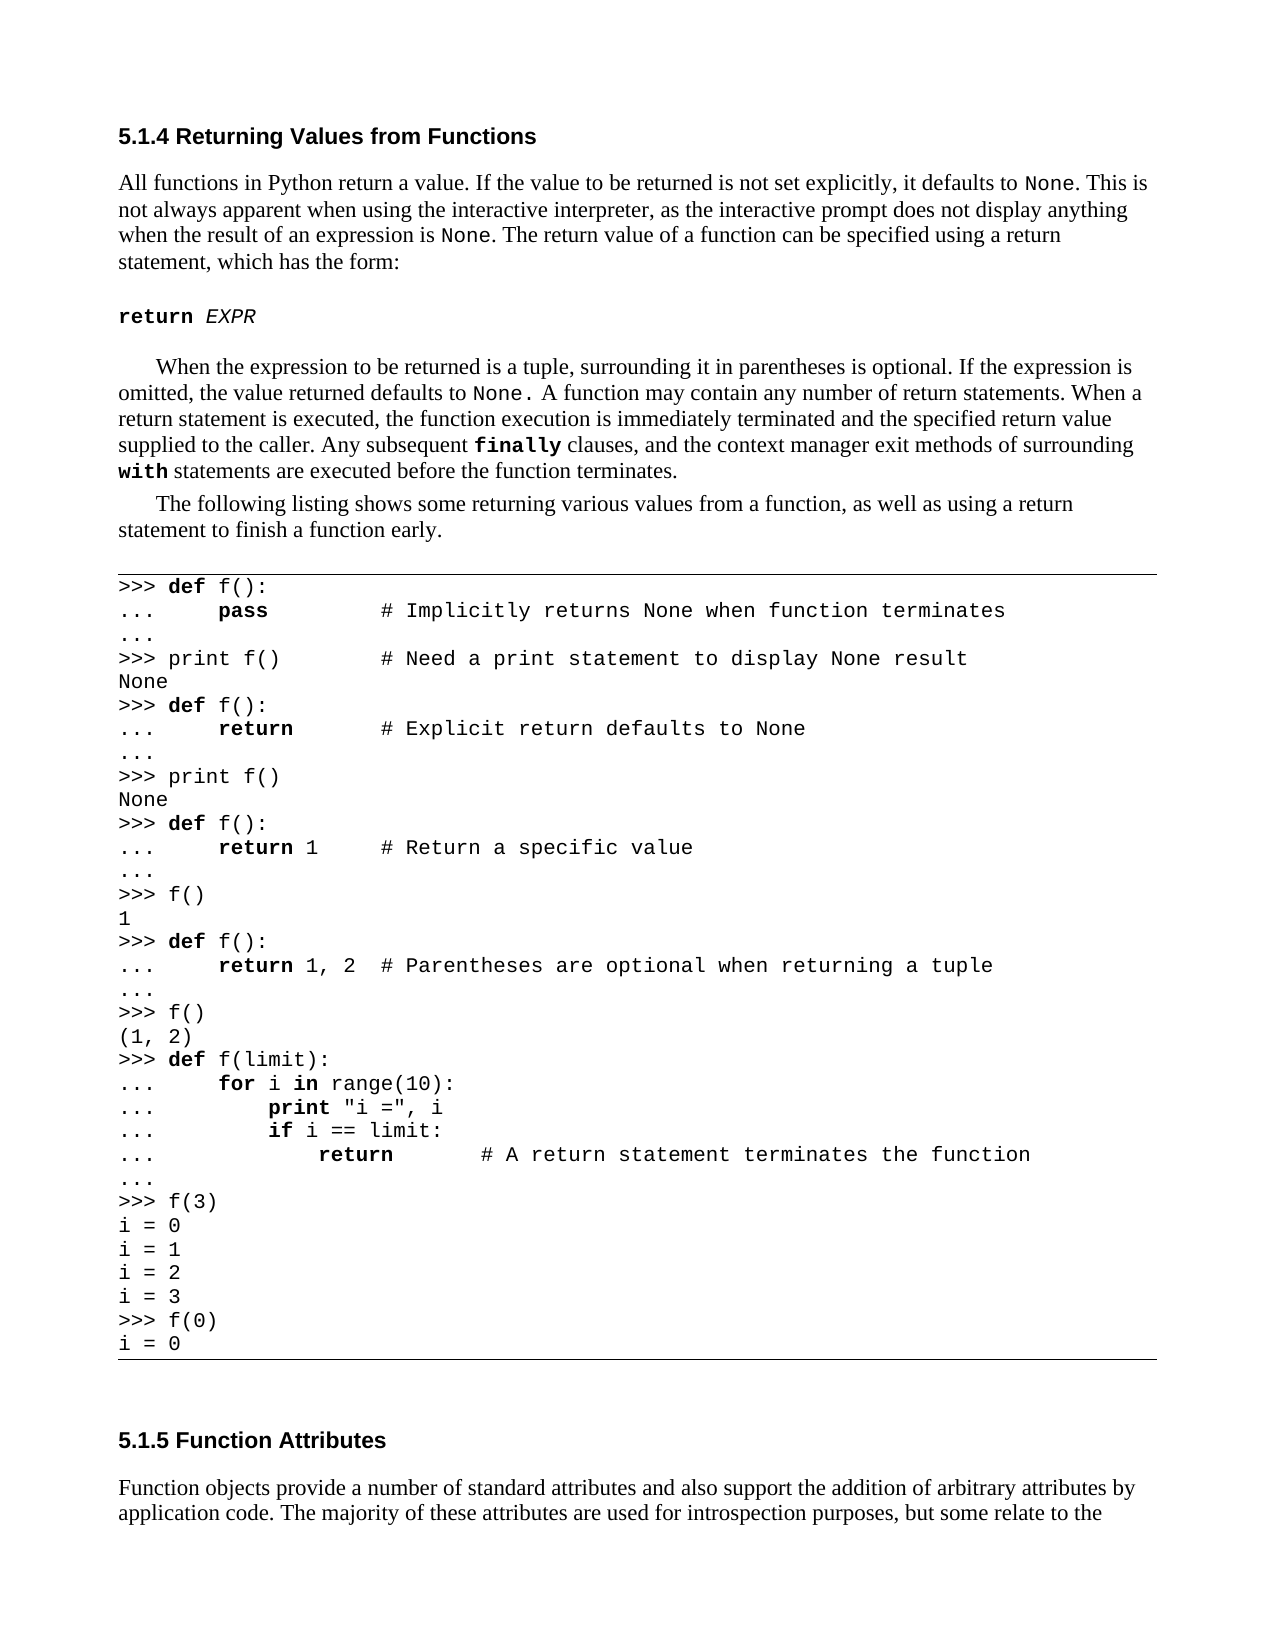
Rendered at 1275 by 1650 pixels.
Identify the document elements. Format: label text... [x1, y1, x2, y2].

subtitle 5.1.5 Function Attributes [118, 1422, 1157, 1454]
text When the expression to be returned is a tuple, surrounding it in parentheses is optional. If the expression is omitted, the value returned defaults to None. A function may contain any number of return statements. When a return statement is executed, the function execution is immediately terminated and the specified return value supplied to the caller. Any subsequent finally clauses, and the context manager exit methods of surrounding with statements are executed before the function terminates. [118, 354, 1157, 485]
text i = 1 [118, 1239, 1157, 1262]
text >>> print f() # Need a print statement to display None result [118, 647, 1157, 671]
text ... pass # Implicitly returns None when function terminates [118, 600, 1157, 624]
text >>> def f(): [118, 813, 1157, 837]
text 1 [118, 908, 1157, 931]
text i = 0 [118, 1215, 1157, 1239]
text All functions in Python return a value. If the value to be returned is not set explicitly, it defaults to None. This is not always apparent when using the interactive interpreter, as the interactive prompt does not display anything when the result of an expression is None. The return value of a function can be specified using a return statement, which has the form: [118, 170, 1157, 274]
text ... [118, 1168, 1157, 1191]
text ... [118, 742, 1157, 766]
text >>> print f() [118, 766, 1157, 789]
text ... [118, 624, 1157, 647]
subtitle 5.1.4 Returning Values from Functions [118, 118, 1157, 149]
text None [118, 789, 1157, 813]
text >>> f() [118, 1002, 1157, 1026]
text ... for i in range(10): [118, 1073, 1157, 1097]
text ... if i == limit: [118, 1120, 1157, 1144]
text Function objects provide a number of standard attributes and also support the addition of arbitrary attributes by application code. The majority of these attributes are used for introspection purposes, but some relate to the [118, 1474, 1157, 1525]
text >>> f(3) [118, 1191, 1157, 1215]
text None [118, 671, 1157, 695]
text return EXPR [118, 306, 1157, 329]
text ... return # Explicit return defaults to None [118, 718, 1157, 742]
text i = 2 [118, 1262, 1157, 1286]
text i = 0 [118, 1333, 1157, 1359]
text ... print "i =", i [118, 1097, 1157, 1120]
text >>> def f(limit): [118, 1049, 1157, 1073]
text (1, 2) [118, 1026, 1157, 1049]
text >>> def f(): [118, 575, 1157, 600]
text >>> f() [118, 884, 1157, 908]
text ... return 1, 2 # Parentheses are optional when returning a tuple [118, 955, 1157, 978]
text ... return 1 # Return a specific value [118, 837, 1157, 860]
text i = 3 [118, 1286, 1157, 1309]
text >>> def f(): [118, 931, 1157, 955]
text The following listing shows some returning various values from a function, as well as using a return statement to finish a function early. [118, 491, 1157, 542]
text ... [118, 860, 1157, 884]
text ... return # A return statement terminates the function [118, 1144, 1157, 1168]
text ... [118, 978, 1157, 1002]
text >>> f(0) [118, 1309, 1157, 1333]
text >>> def f(): [118, 695, 1157, 718]
